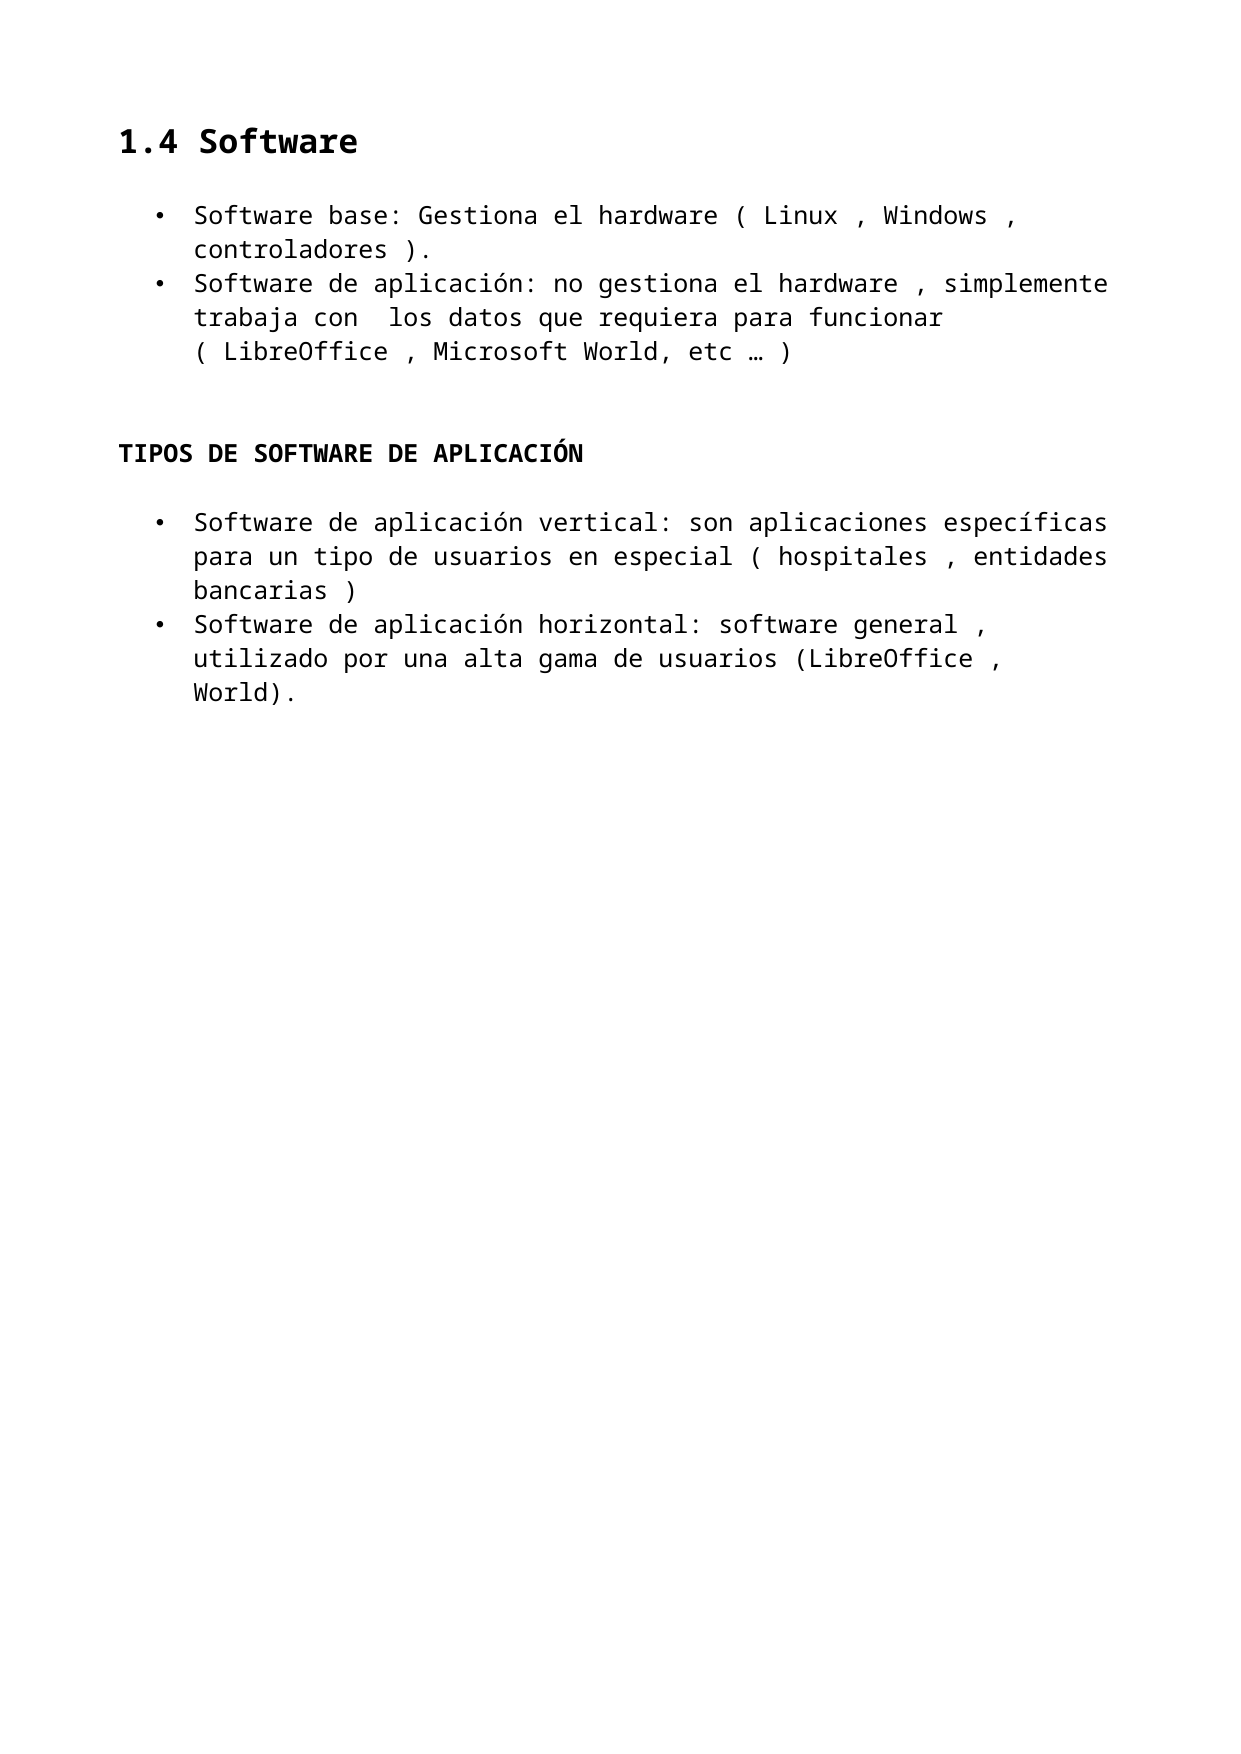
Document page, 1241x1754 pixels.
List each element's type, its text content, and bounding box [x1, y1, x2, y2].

text 1.4 Software [118, 118, 1122, 163]
list Software de aplicación vertical: son aplicaciones específicas para un tipo de usuarios en especial ( hospitales , entidades bancarias ) [156, 504, 1122, 606]
list Software de aplicación: no gestiona el hardware , simplemente trabaja con los datos que requiera para funcionar ( LibreOffice , Microsoft World, etc … ) [156, 266, 1122, 368]
text TIPOS DE SOFTWARE DE APLICACIÓN [118, 436, 1122, 470]
list Software de aplicación horizontal: software general , utilizado por una alta gama de usuarios (LibreOffice , World). [156, 606, 1122, 708]
list Software base: Gestiona el hardware ( Linux , Windows , controladores ). [156, 198, 1122, 266]
